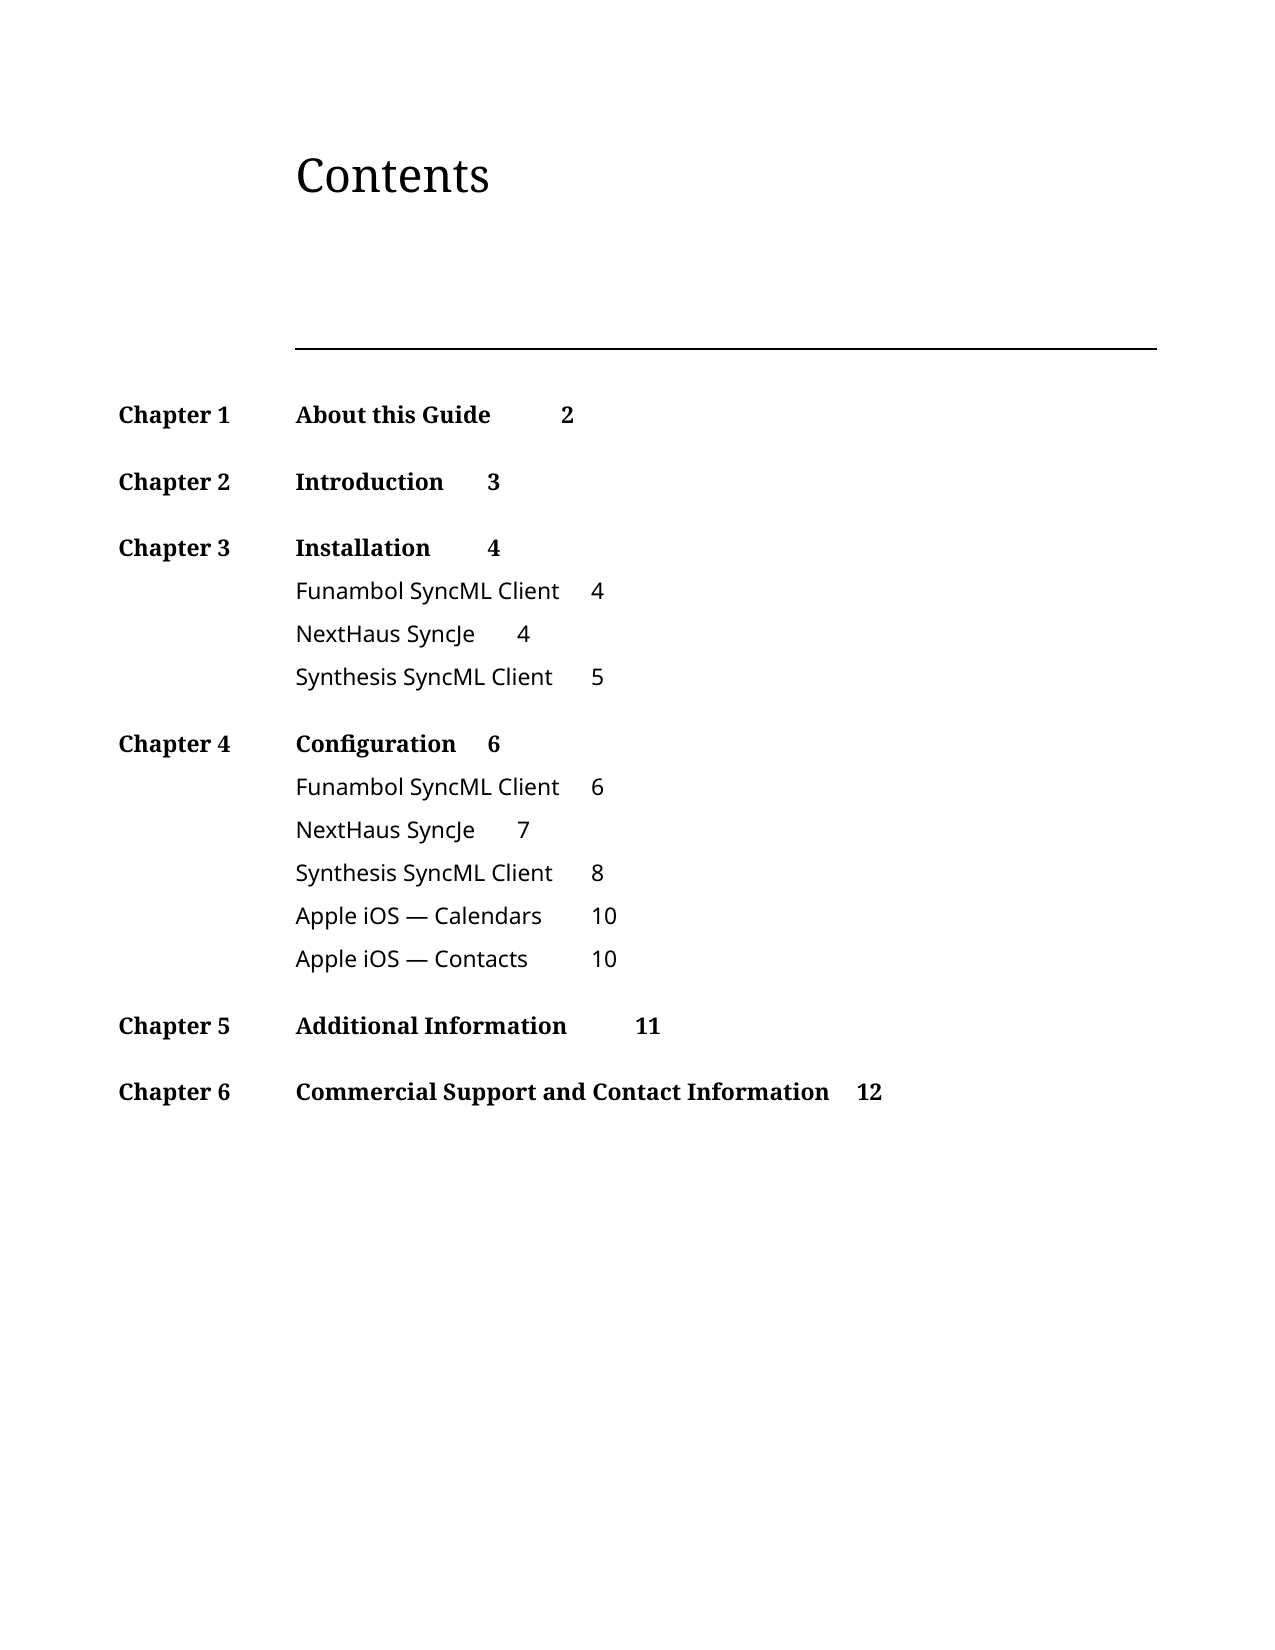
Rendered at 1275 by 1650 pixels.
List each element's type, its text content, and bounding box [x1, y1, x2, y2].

text Synthesis SyncML Client 8 [295, 857, 1157, 888]
text Chapter 2 Introduction 3 [118, 465, 1157, 497]
text NextHaus SyncJe 7 [295, 814, 1157, 845]
text Apple iOS — Calendars 10 [295, 900, 1157, 931]
text Funambol SyncML Client 6 [295, 771, 1157, 802]
text Chapter 3 Installation 4 [118, 532, 1157, 563]
text Chapter 5 Additional Information 11 [118, 1009, 1157, 1041]
subtitle Contents [295, 143, 1157, 348]
text Chapter 4 Configuration 6 [118, 728, 1157, 759]
text Funambol SyncML Client 4 [295, 575, 1157, 606]
text Chapter 1 About this Guide 2 [118, 399, 1157, 430]
text Apple iOS — Contacts 10 [295, 943, 1157, 974]
text Chapter 6 Commercial Support and Contact Information 12 [118, 1076, 1157, 1107]
text NextHaus SyncJe 4 [295, 618, 1157, 649]
text Synthesis SyncML Client 5 [295, 661, 1157, 692]
